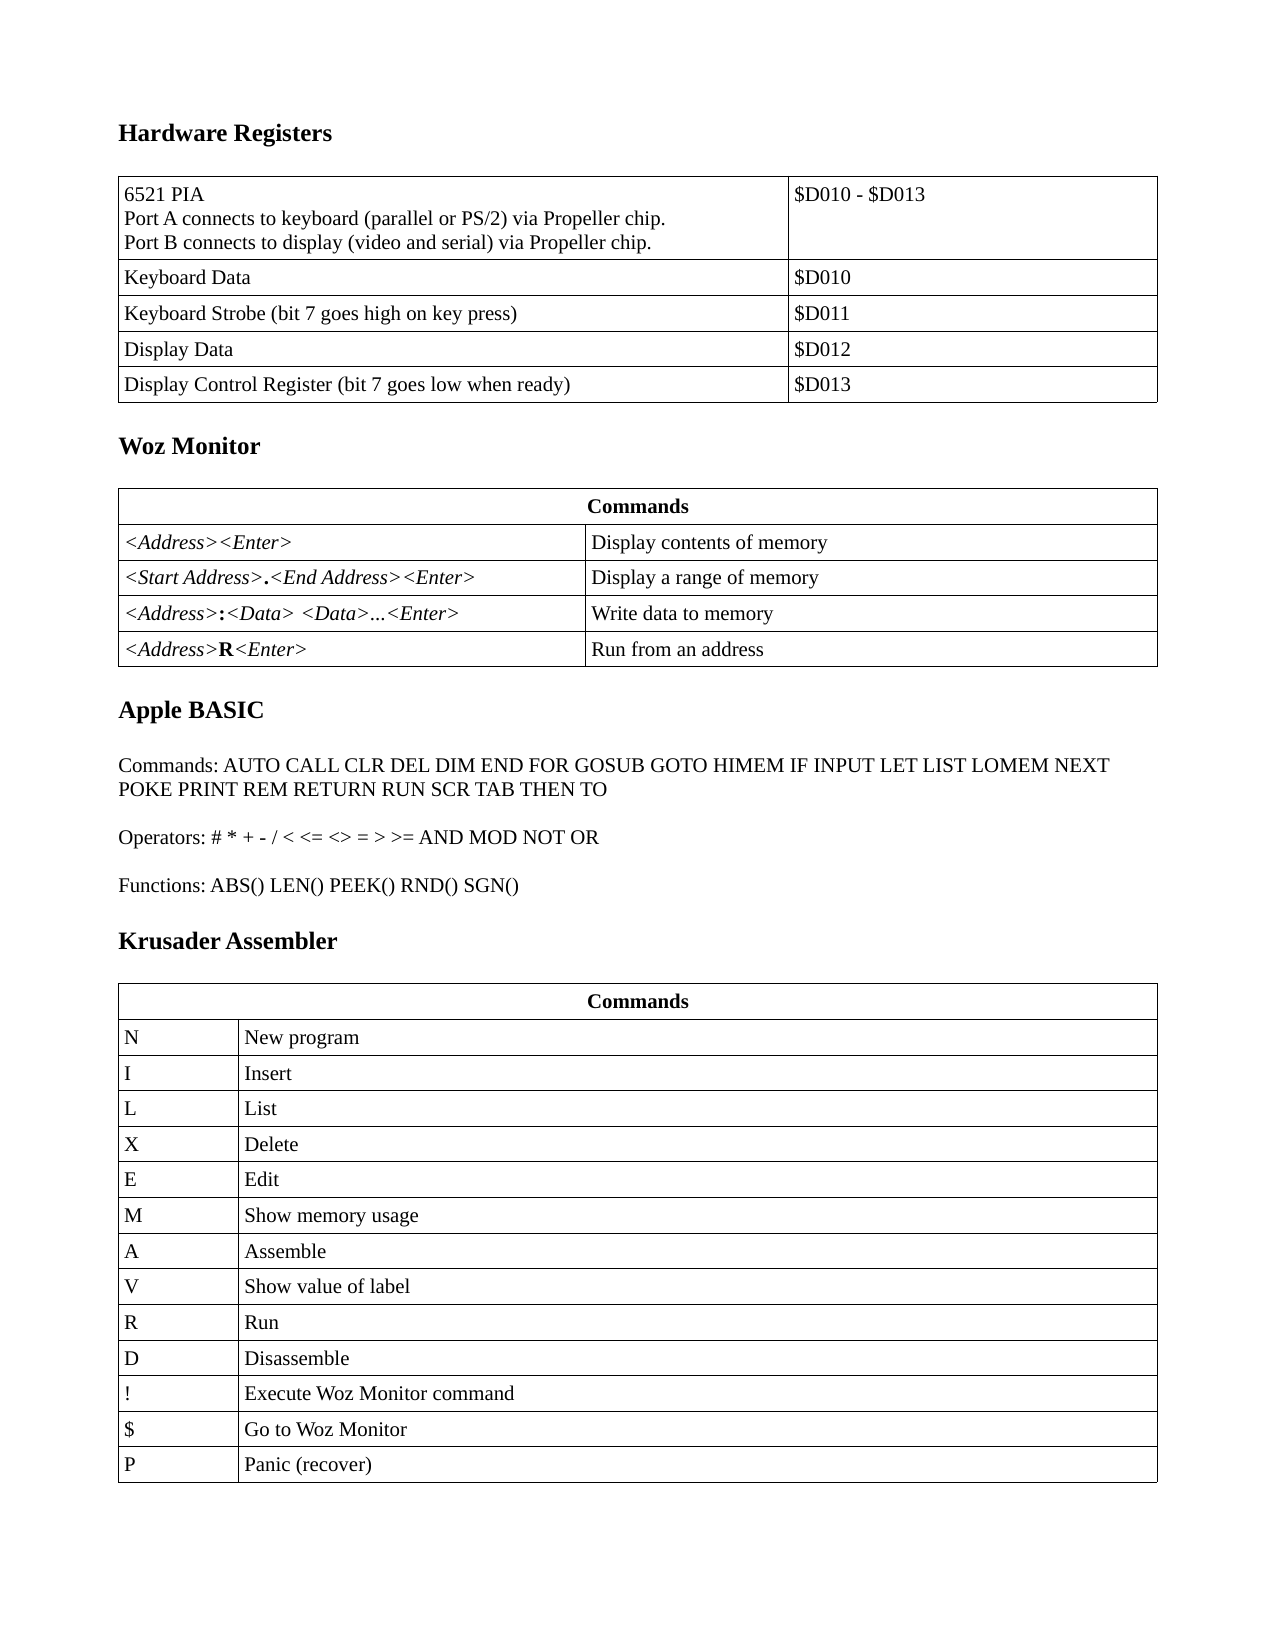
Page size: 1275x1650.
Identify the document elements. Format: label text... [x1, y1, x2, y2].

text Krusader Assembler [118, 926, 1157, 954]
table_cell <Start Address>.<End Address><Enter> [119, 561, 585, 595]
text Functions: ABS() LEN() PEEK() RND() SGN() [118, 873, 1157, 897]
table_header Commands [119, 489, 1157, 524]
table_cell Display Control Register (bit 7 goes low when ready) [119, 367, 788, 402]
table_cell Display contents of memory [586, 525, 1157, 559]
table_cell X [119, 1127, 238, 1161]
table_cell Display Data [119, 332, 788, 366]
table_cell P [119, 1447, 238, 1482]
table_cell List [239, 1091, 1157, 1126]
table_cell I [119, 1056, 238, 1090]
table_cell Display a range of memory [586, 561, 1157, 595]
table_header $D010 - $D013 [789, 177, 1157, 259]
table_cell Execute Woz Monitor command [239, 1376, 1157, 1411]
table_cell Edit [239, 1162, 1157, 1197]
table_cell Delete [239, 1127, 1157, 1161]
text Hardware Registers [118, 118, 1157, 147]
table_header 6521 PIA Port A connects to keyboard (parallel or PS/2) via Propeller chip. Port B connects to display (video and serial) via Propeller chip. [119, 177, 788, 259]
table_cell Assemble [239, 1234, 1157, 1268]
table_cell $D013 [789, 367, 1157, 402]
table_cell Go to Woz Monitor [239, 1412, 1157, 1446]
table_cell Disassemble [239, 1341, 1157, 1375]
table_cell $ [119, 1412, 238, 1446]
text Apple BASIC [118, 695, 1157, 724]
table_cell Run [239, 1305, 1157, 1339]
table_cell $D010 [789, 260, 1157, 295]
table_cell Keyboard Strobe (bit 7 goes high on key press) [119, 296, 788, 331]
text Operators: # * + - / < <= <> = > >= AND MOD NOT OR [118, 825, 1157, 849]
table_cell M [119, 1198, 238, 1233]
table_cell Panic (recover) [239, 1447, 1157, 1482]
table_cell V [119, 1269, 238, 1304]
table_cell A [119, 1234, 238, 1268]
table_cell <Address>R<Enter> [119, 632, 585, 666]
table_cell $D011 [789, 296, 1157, 331]
table_cell Insert [239, 1056, 1157, 1090]
table_cell Run from an address [586, 632, 1157, 666]
table_cell <Address><Enter> [119, 525, 585, 559]
table_cell $D012 [789, 332, 1157, 366]
table_cell Keyboard Data [119, 260, 788, 295]
table_cell L [119, 1091, 238, 1126]
table_header Commands [119, 984, 1157, 1019]
table_cell Show memory usage [239, 1198, 1157, 1233]
table_cell R [119, 1305, 238, 1339]
table_cell N [119, 1020, 238, 1054]
table_cell Write data to memory [586, 596, 1157, 631]
table_cell <Address>:<Data> <Data>...<Enter> [119, 596, 585, 631]
text Woz Monitor [118, 431, 1157, 459]
table_cell E [119, 1162, 238, 1197]
table_cell ! [119, 1376, 238, 1411]
text Commands: AUTO CALL CLR DEL DIM END FOR GOSUB GOTO HIMEM IF INPUT LET LIST LOMEM NEXT POKE PRINT REM RETURN RUN SCR TAB THEN TO [118, 753, 1157, 801]
table_cell New program [239, 1020, 1157, 1054]
table_cell Show value of label [239, 1269, 1157, 1304]
table_cell D [119, 1341, 238, 1375]
